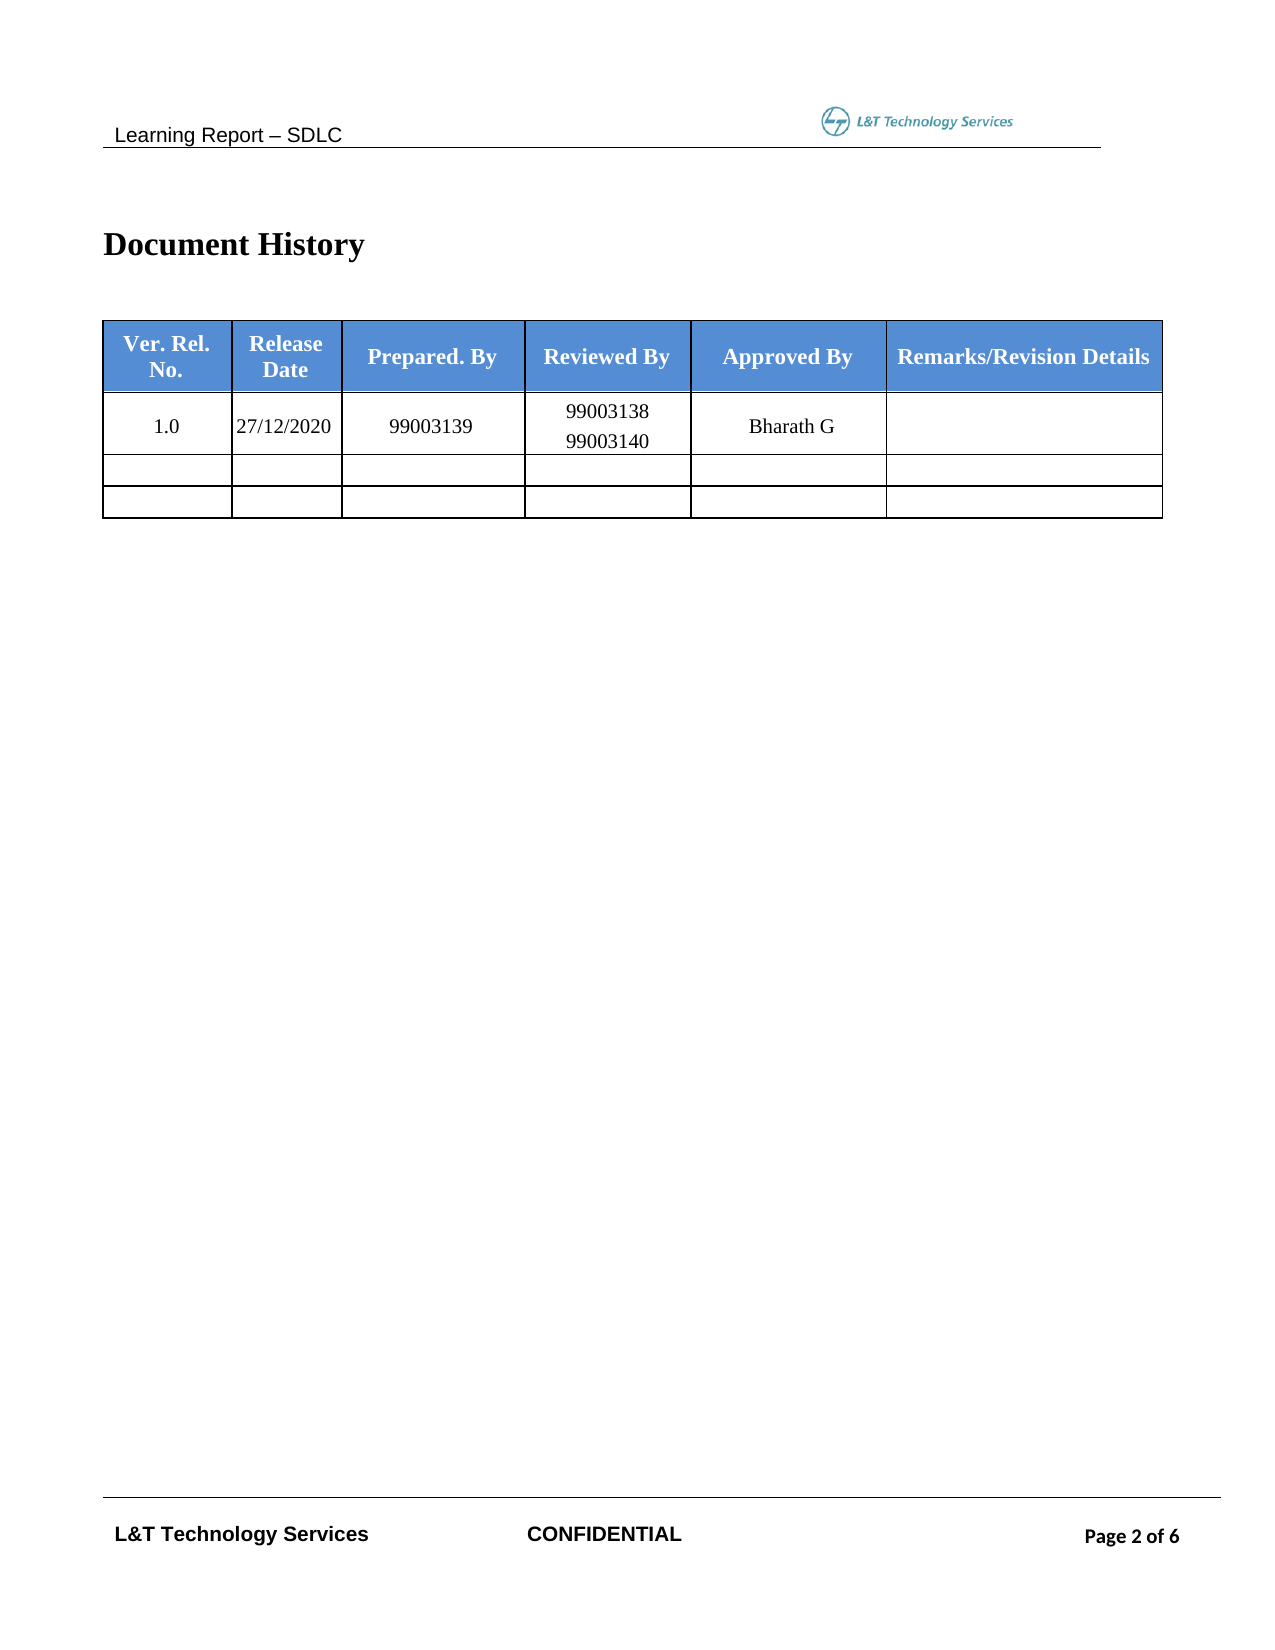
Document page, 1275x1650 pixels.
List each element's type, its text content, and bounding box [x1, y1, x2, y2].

table_cell 27/12/2020 [233, 393, 341, 453]
table_header Ver. Rel. No. [104, 321, 231, 391]
text Document History [103, 224, 1162, 263]
table_cell [104, 487, 231, 517]
table_cell [887, 393, 1162, 453]
table_cell [343, 455, 524, 485]
table_cell [887, 455, 1162, 485]
table_cell 1.0 [104, 393, 231, 453]
table_cell [233, 487, 341, 517]
table_header Reviewed By [526, 321, 690, 391]
table_cell [526, 455, 690, 485]
table_cell [233, 455, 341, 485]
table_cell 99003139 [343, 393, 524, 453]
table_cell [104, 455, 231, 485]
table_header Remarks/Revision Details [887, 321, 1162, 391]
table_header Prepared. By [343, 321, 524, 391]
table_cell [887, 487, 1162, 517]
table_cell 99003138 99003140 [526, 393, 690, 453]
table_cell [692, 455, 886, 485]
table_header Approved By [692, 321, 886, 391]
table_cell [343, 487, 524, 517]
table_header Release Date [233, 321, 341, 391]
table_cell Bharath G [692, 393, 886, 453]
table_cell [692, 487, 886, 517]
table_cell [526, 487, 690, 517]
picture [819, 98, 1014, 145]
